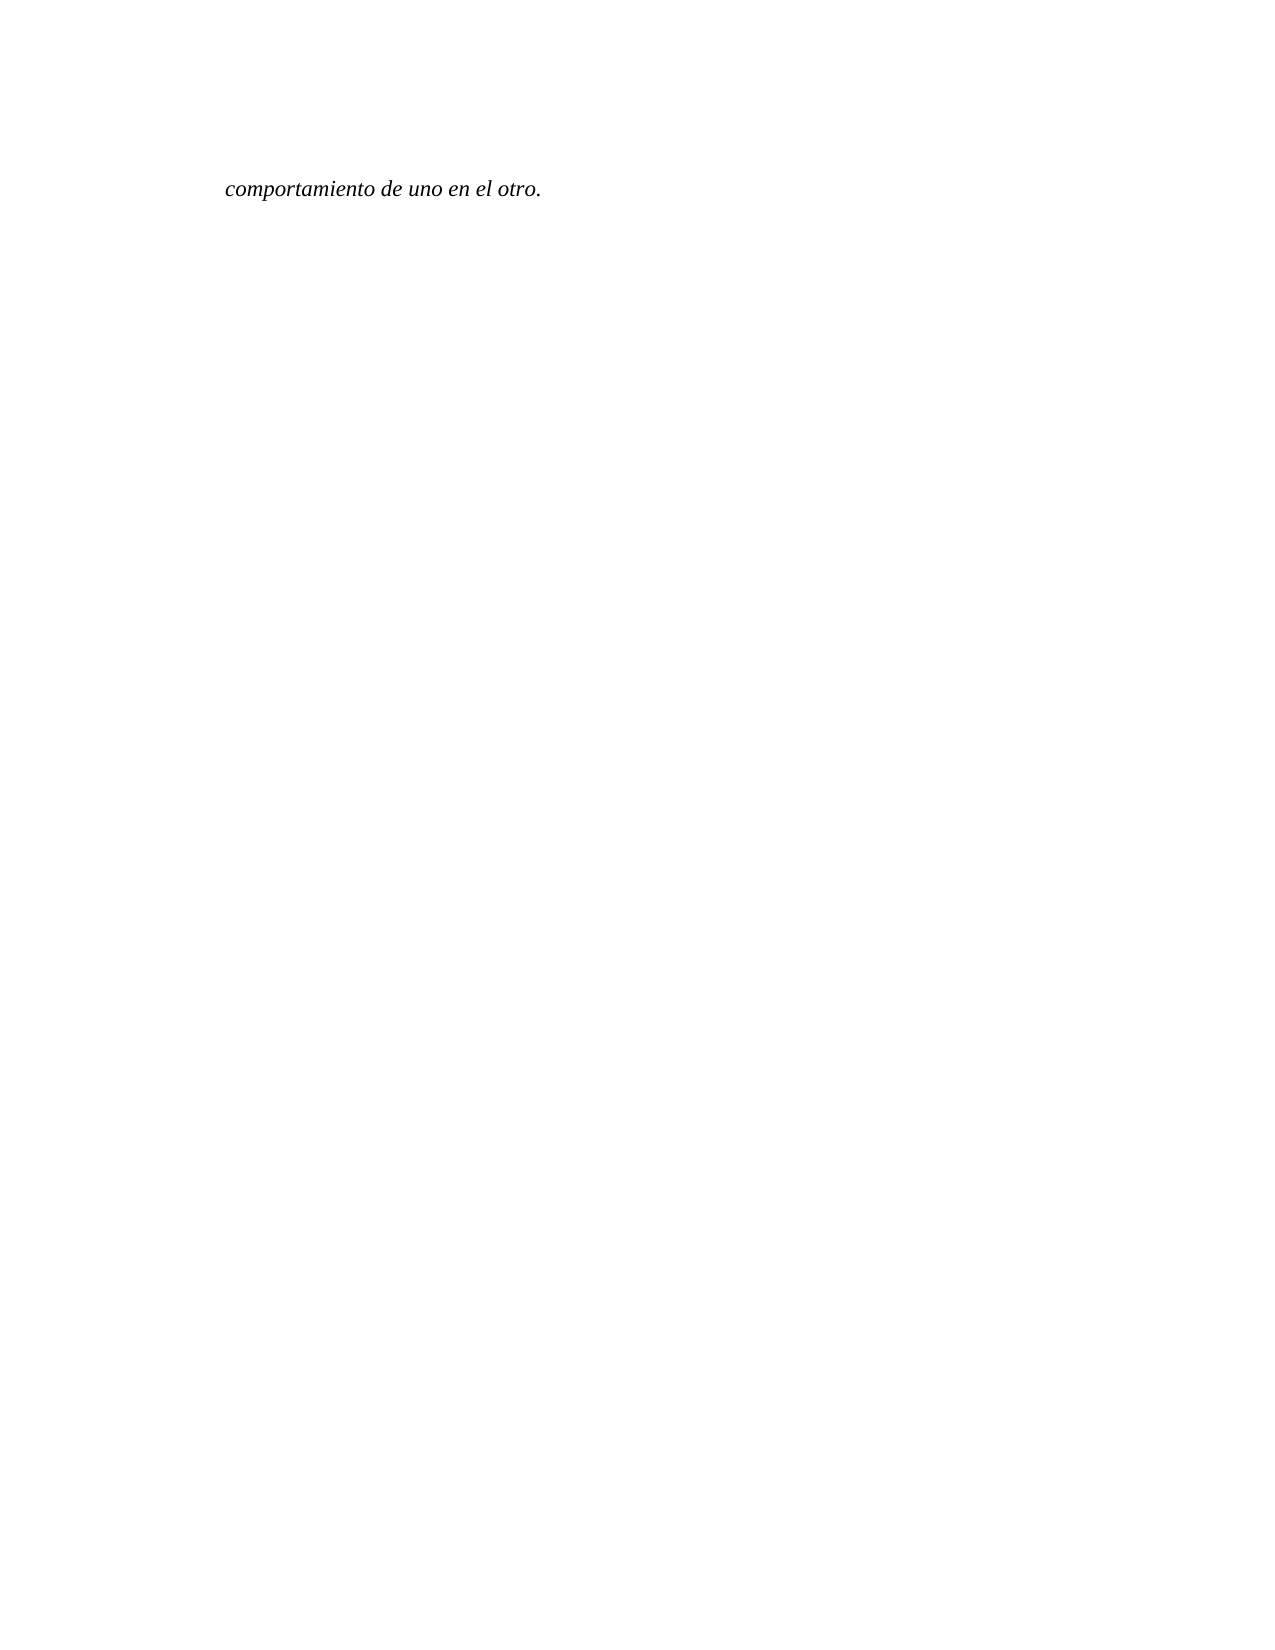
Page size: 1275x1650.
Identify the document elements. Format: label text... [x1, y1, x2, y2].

text comportamiento de uno en el otro. [225, 175, 1125, 201]
